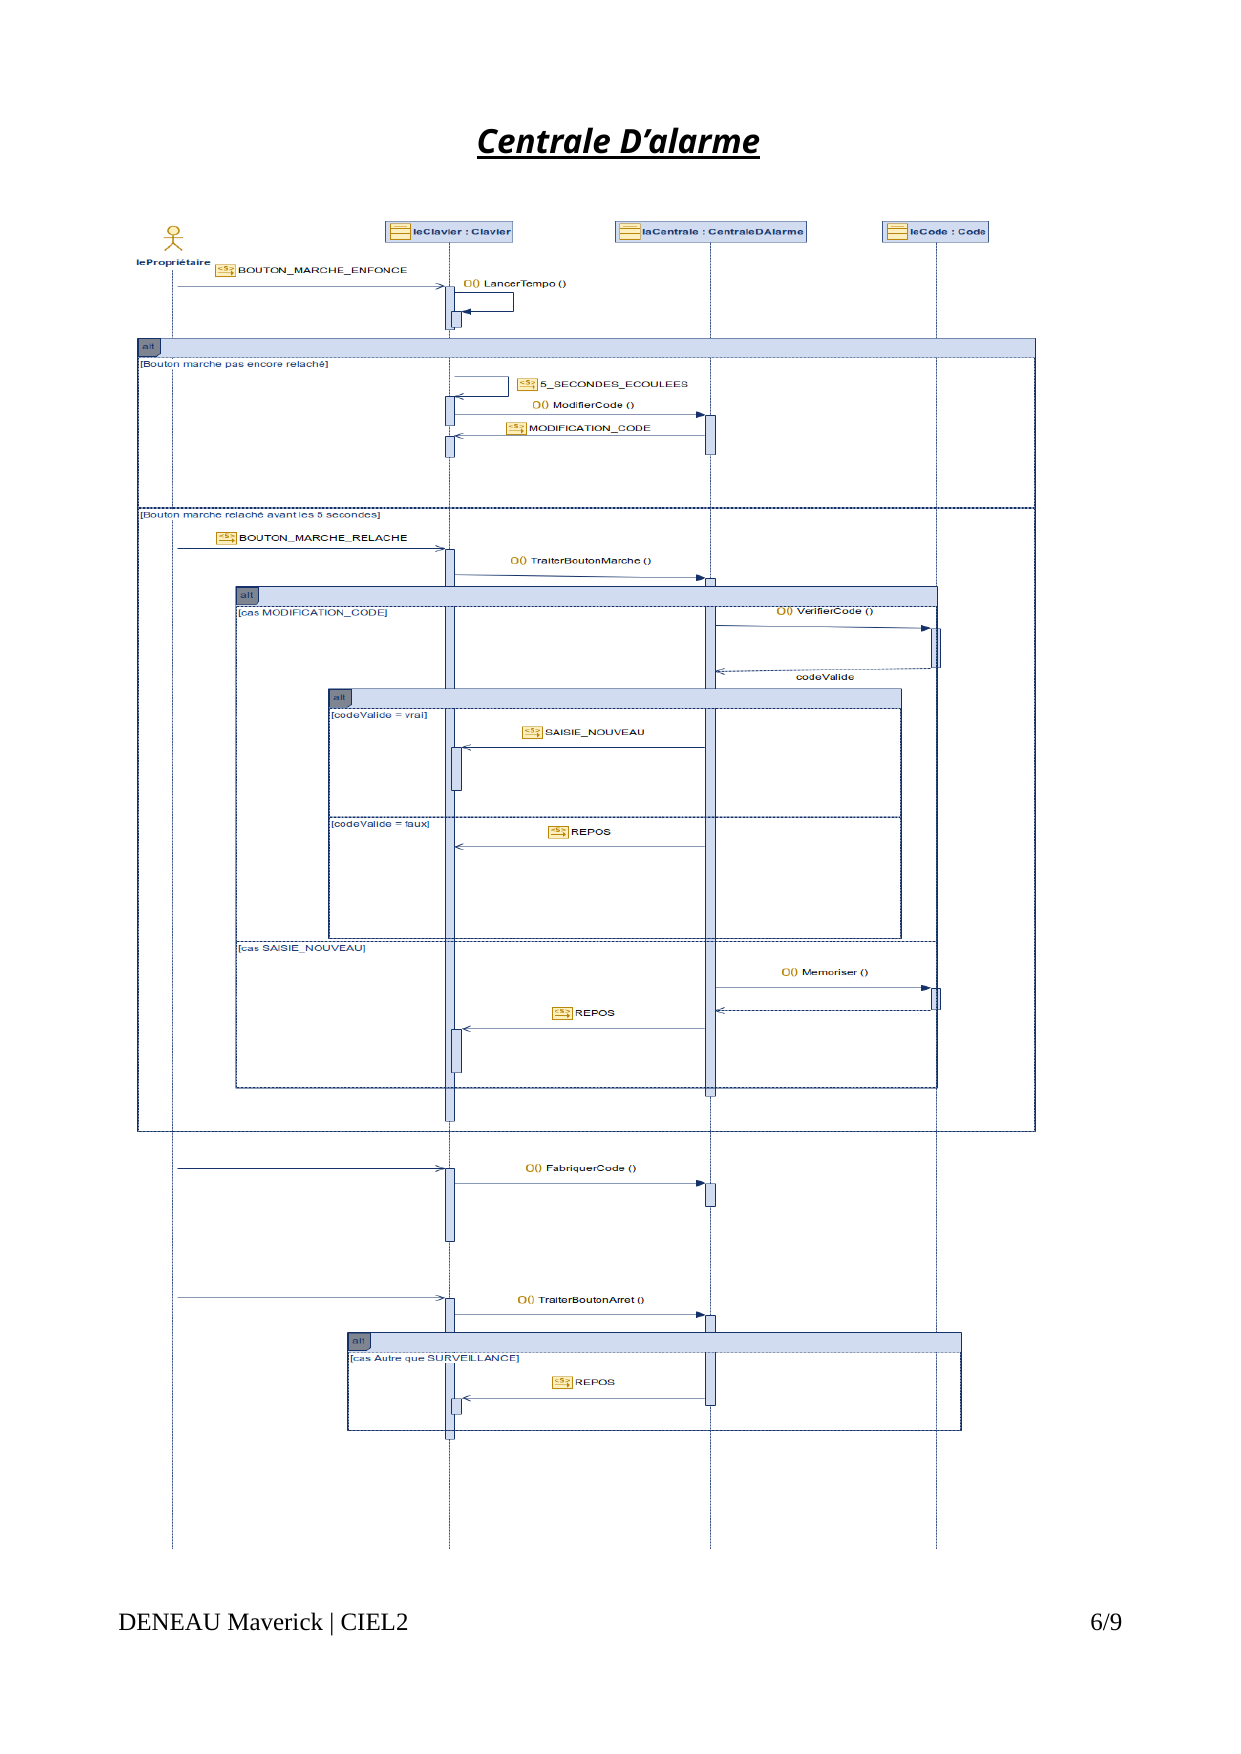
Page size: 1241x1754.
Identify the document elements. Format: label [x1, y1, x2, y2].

picture [108, 213, 1045, 1556]
